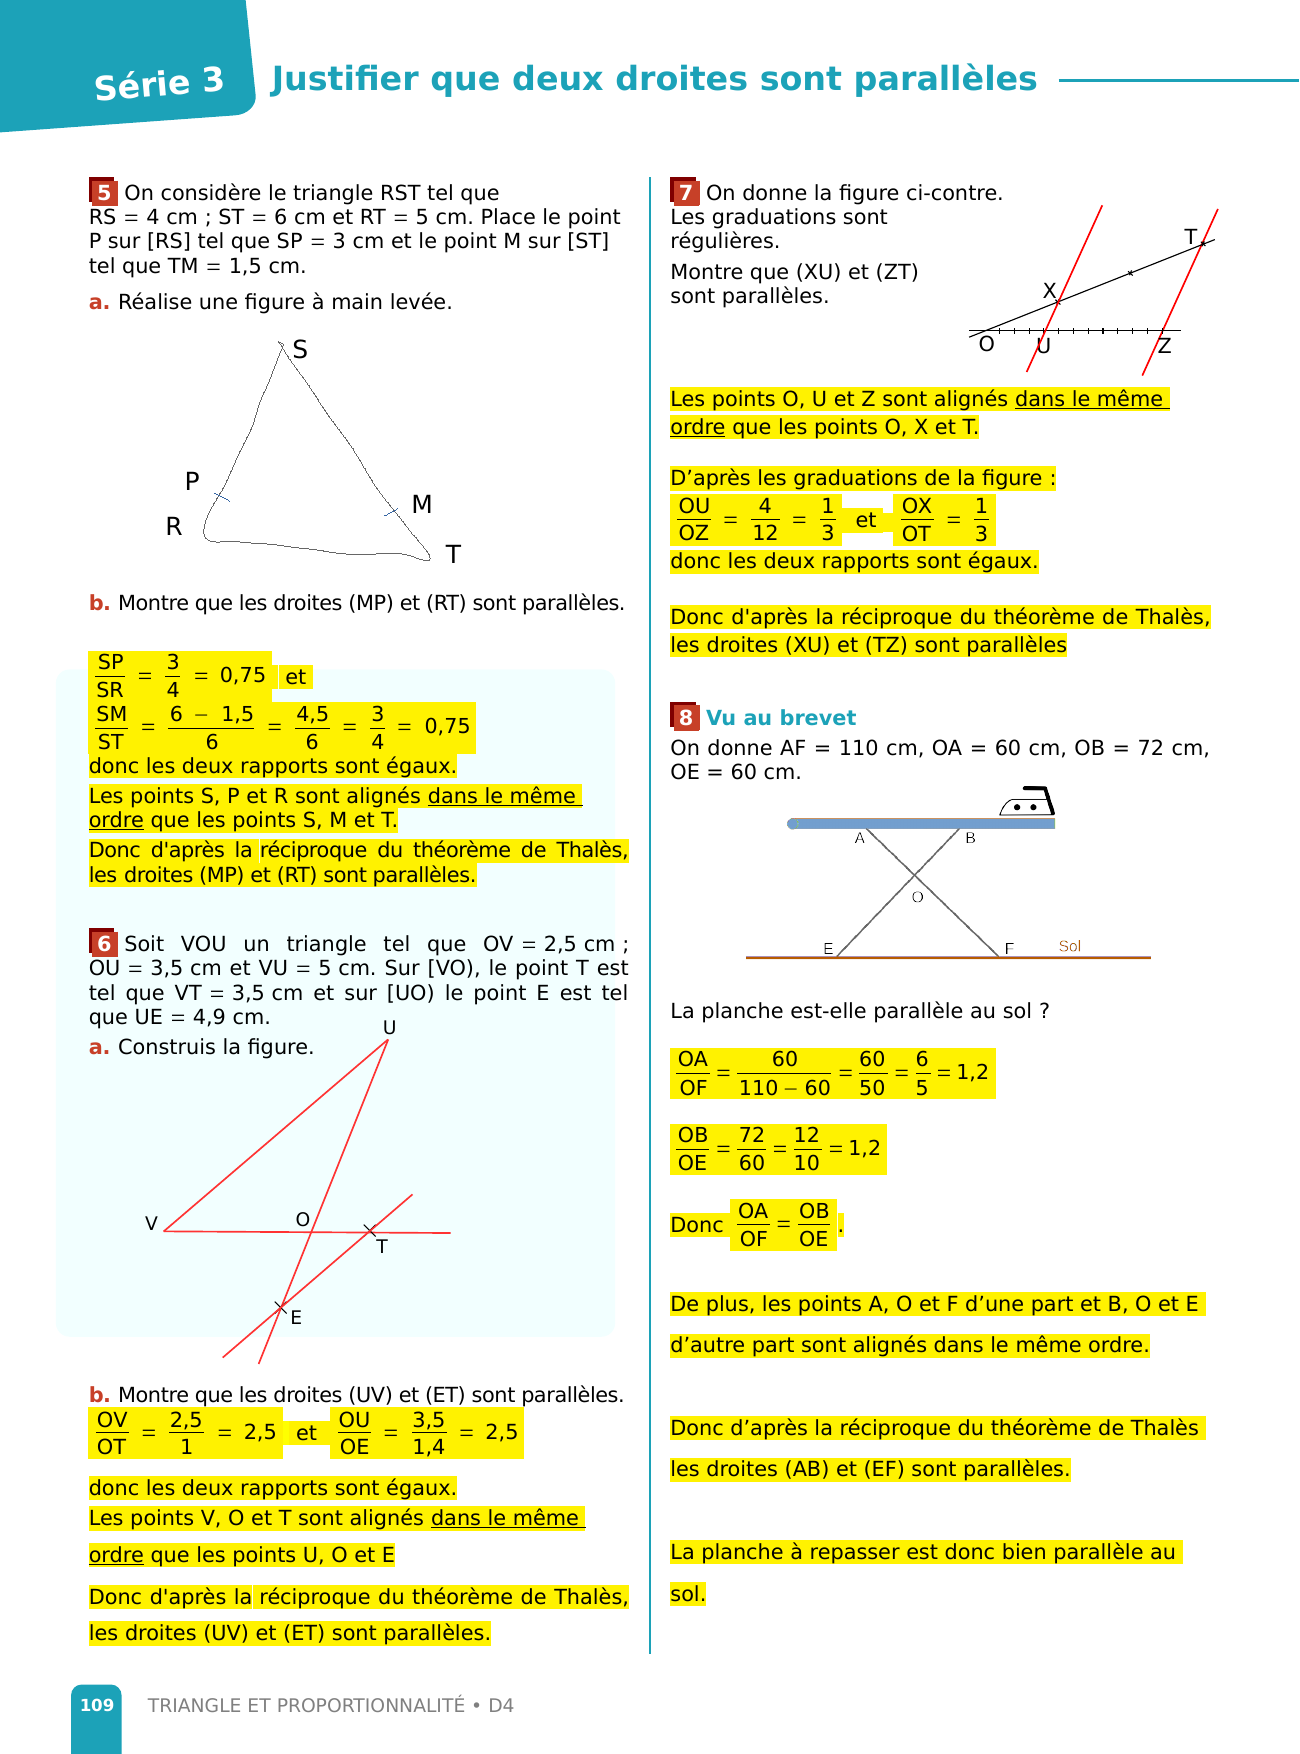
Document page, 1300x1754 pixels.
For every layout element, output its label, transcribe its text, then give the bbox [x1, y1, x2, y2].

subtitle La planche est-elle parallèle au sol ? [670, 999, 1211, 1024]
list donc les deux rapports sont égaux. [88, 1459, 629, 1500]
subtitle On donne AF = 110 cm, OA = 60 cm, OB = 72 cm, OE = 60 cm. [670, 736, 1211, 784]
subtitle . [837, 1199, 1211, 1251]
list et [842, 494, 893, 546]
subtitle Réalise une figure à main levée. [88, 290, 629, 314]
list [996, 494, 1211, 546]
list Les graduations sont régulières. [670, 205, 924, 254]
picture [744, 786, 1152, 976]
text Donc d’après la réciproque du théorème de Thalès les droites (AB) et (EF) sont parallèles. [670, 1399, 1211, 1482]
subtitle On considère le triangle RST tel que RS  4 cm ; ST  6 cm et RT  5 cm. Place le point P sur [RS] tel que SP  3 cm et le point M sur [ST] tel que TM  1,5 cm. [88, 177, 629, 278]
text La planche à repasser est donc bien parallèle au sol. [670, 1523, 1211, 1606]
list et [272, 651, 629, 754]
list Montre que les droites (MP) et (RT) sont parallèles. [88, 591, 629, 615]
list [1175, 260, 1211, 308]
text D’après les graduations de la figure : [670, 466, 1211, 491]
subtitle Vu au brevet [696, 702, 1211, 730]
list Les points V, O et T sont alignés dans le même ordre que les points U, O et E [88, 1506, 629, 1567]
list donc les deux rapports sont égaux. [670, 549, 1211, 574]
list Donc d'après la réciproque du théorème de Thalès, les droites (UV) et (ET) sont parallèles. [88, 1585, 629, 1646]
list et [283, 1407, 330, 1459]
list Montre que (XU) et (ZT) sont parallèles. [670, 260, 1076, 308]
list De plus, les points A, O et F d’une part et B, O et E d’autre part sont alignés dans le même ordre. [670, 1275, 1211, 1358]
list On donne la figure ci-contre. [696, 177, 1211, 205]
list [524, 1407, 629, 1459]
list Montre que les droites (UV) et (ET) sont parallèles. [88, 1383, 629, 1407]
list Les points O, U et Z sont alignés dans le même ordre que les points O, X et T. [670, 387, 1211, 439]
list [1058, 260, 1193, 308]
list Donc d'après la réciproque du théorème de Thalès, les droites (XU) et (TZ) sont parallèles [670, 605, 1211, 657]
subtitle Donc [670, 1199, 730, 1251]
